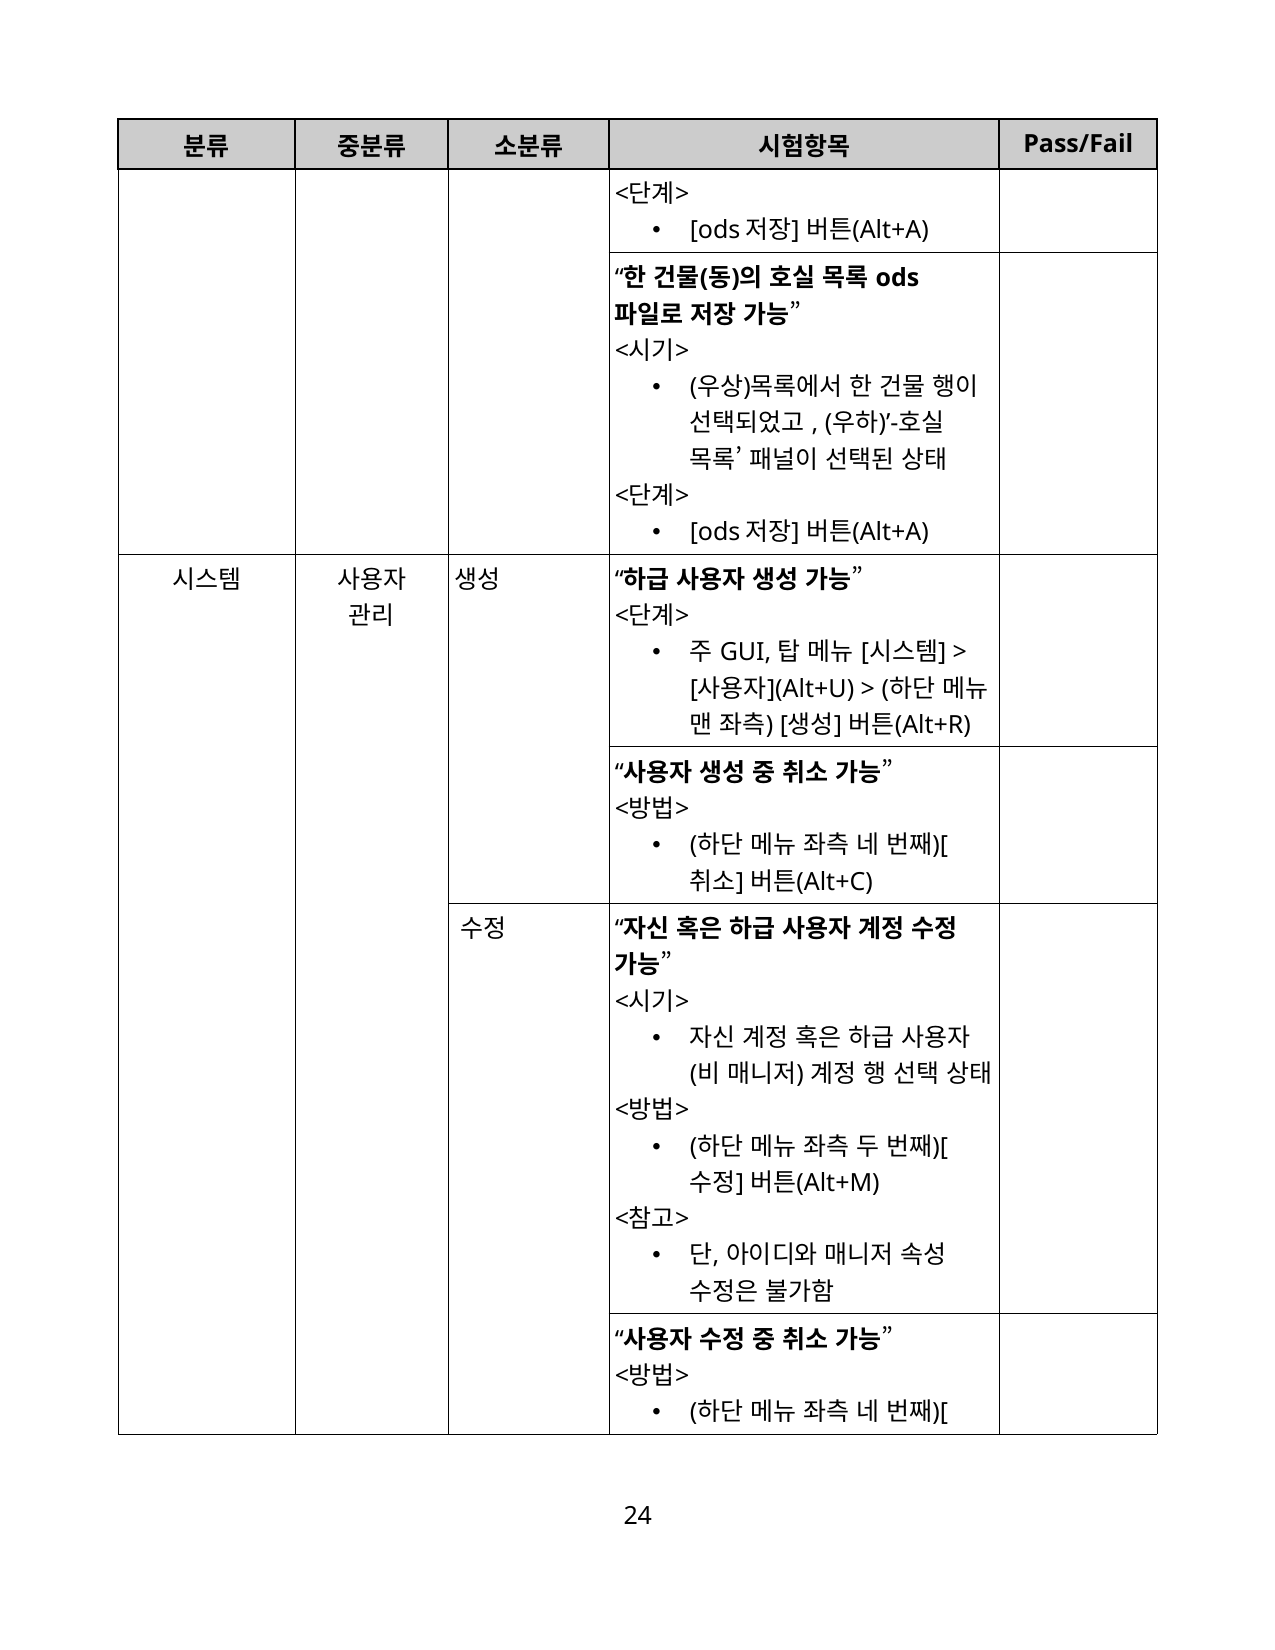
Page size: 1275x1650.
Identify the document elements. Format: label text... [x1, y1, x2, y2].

table_header 시험항목 [610, 120, 998, 168]
table_cell [1000, 747, 1157, 903]
table_header 중분류 [296, 120, 447, 168]
table_header 분류 [119, 120, 294, 168]
table_cell “건물(동) 목록 ods 파일로 저장가능” <시기> (우상)’건물(동) 목록’ 패널이 선택된 상태 <단계> [ods저장] 버튼(Alt+A) [610, 170, 999, 252]
table_cell “하급 사용자 생성 가능” <단계> 주 GUI, 탑 메뉴 [시스템] > [사용자](Alt+U) > (하단 메뉴 맨 좌측) [생성] 버튼(Alt+R) [610, 555, 999, 746]
table_cell [1000, 253, 1157, 553]
table_cell 수정 [449, 904, 609, 1433]
table_cell [449, 170, 609, 553]
table_cell [1000, 555, 1157, 746]
table_cell [296, 170, 448, 553]
table_cell “사용자 생성 중 취소 가능” <방법> (하단 메뉴 좌측 네 번째)[취소] 버튼(Alt+C) [610, 747, 999, 903]
table_header 소분류 [449, 120, 608, 168]
table_cell 생성 [449, 555, 609, 903]
table_cell 시스템 [119, 555, 295, 1433]
table_cell “사용자 수정 중 취소 가능” <방법> (하단 메뉴 좌측 네 번째)[ [610, 1314, 999, 1433]
table_cell [1000, 904, 1157, 1313]
table_header Pass/Fail [1000, 120, 1156, 168]
table_cell 사용자 관리 [296, 555, 448, 1433]
table_cell [1000, 1314, 1157, 1433]
table_cell “자신 혹은 하급 사용자 계정 수정 가능” <시기> 자신 계정 혹은 하급 사용자(비 매니저) 계정 행 선택 상태 <방법> (하단 메뉴 좌측 두 번째)[수정] 버튼(Alt+M) <참고> 단, 아이디와 매니저 속성 수정은 불가함 [610, 904, 999, 1313]
table_cell “한 건물(동)의 호실 목록 ods 파일로 저장 가능” <시기> (우상)목록에서 한 건물 행이 선택되었고 , (우하)’-호실 목록’ 패널이 선택된 상태 <단계> [ods저장] 버튼(Alt+A) [610, 253, 999, 553]
table_cell [1000, 170, 1157, 252]
table_cell [119, 170, 295, 553]
